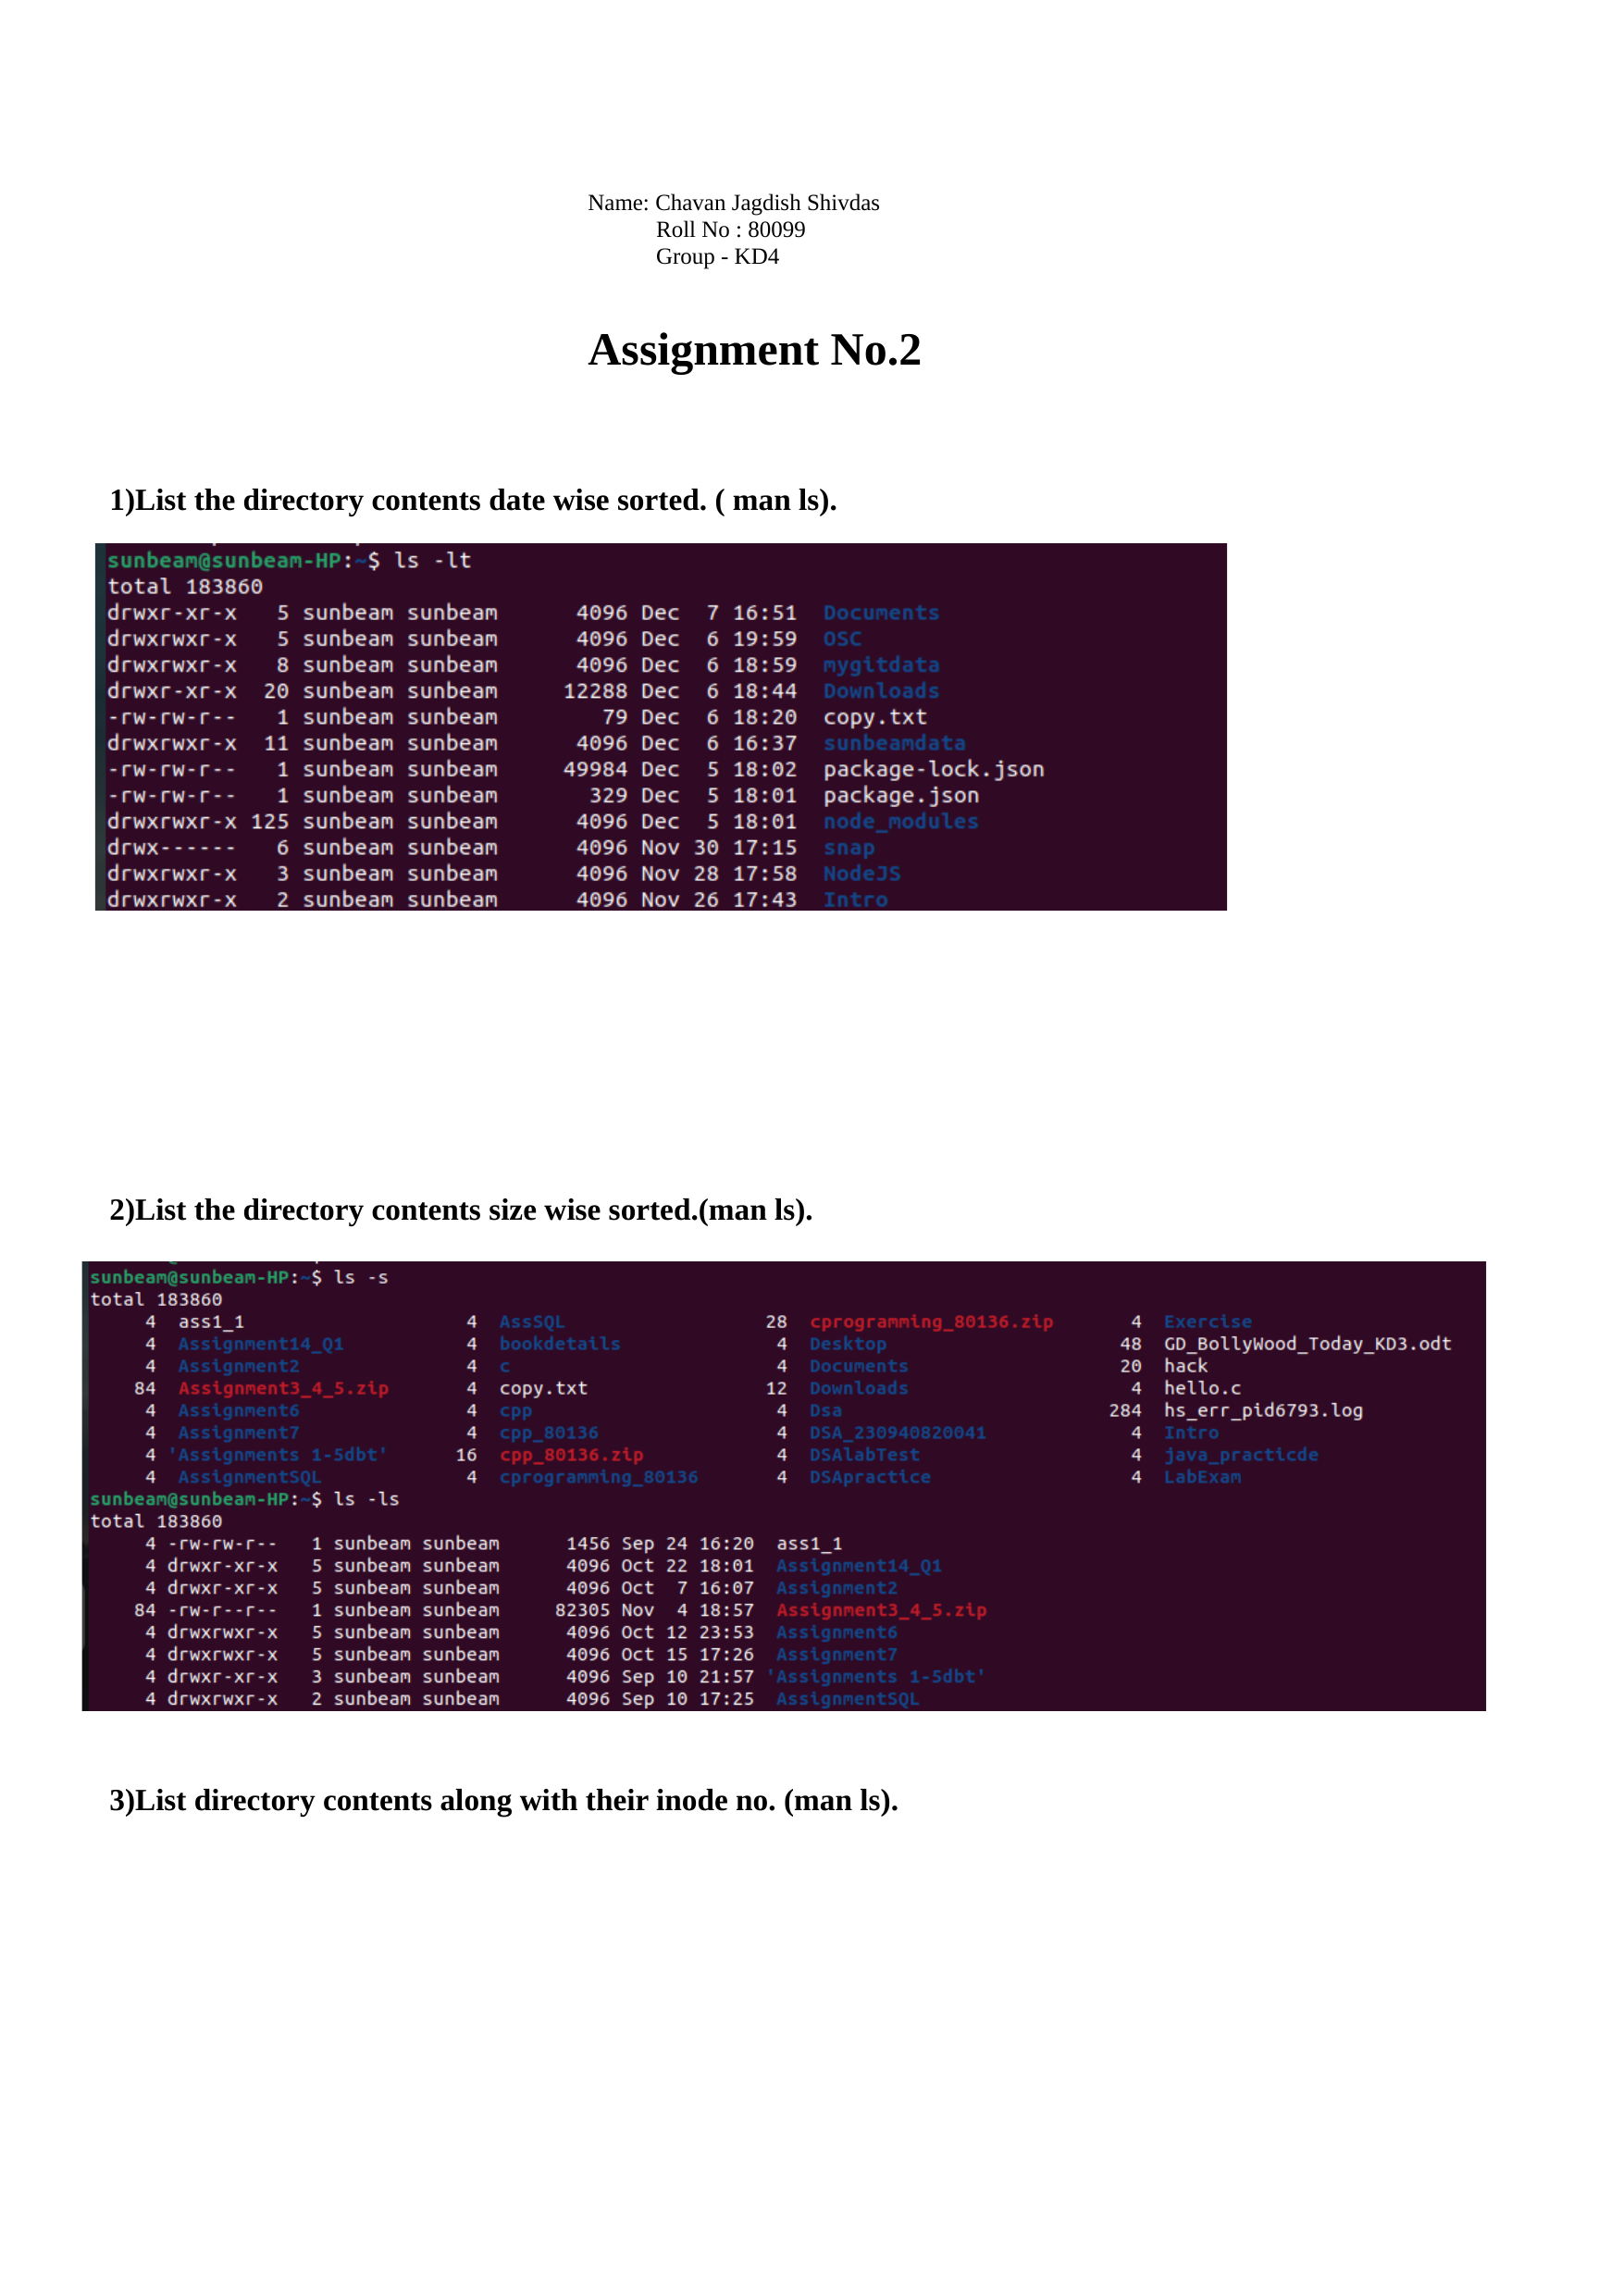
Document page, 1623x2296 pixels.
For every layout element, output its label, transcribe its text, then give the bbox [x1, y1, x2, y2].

text Name: Chavan Jagdish Shivdas [109, 189, 1514, 216]
text 3)List directory contents along with their inode no. (man ls). [109, 1782, 1514, 1818]
text Assignment No.2 [109, 322, 1514, 376]
text 2)List the directory contents size wise sorted.(man ls). [109, 1191, 1514, 1227]
picture [81, 1261, 1487, 1711]
text Roll No : 80099 [109, 216, 1514, 242]
picture [94, 543, 1228, 911]
text 1)List the directory contents date wise sorted. ( man ls). [109, 482, 1514, 517]
text Group - KD4 [109, 242, 1514, 269]
